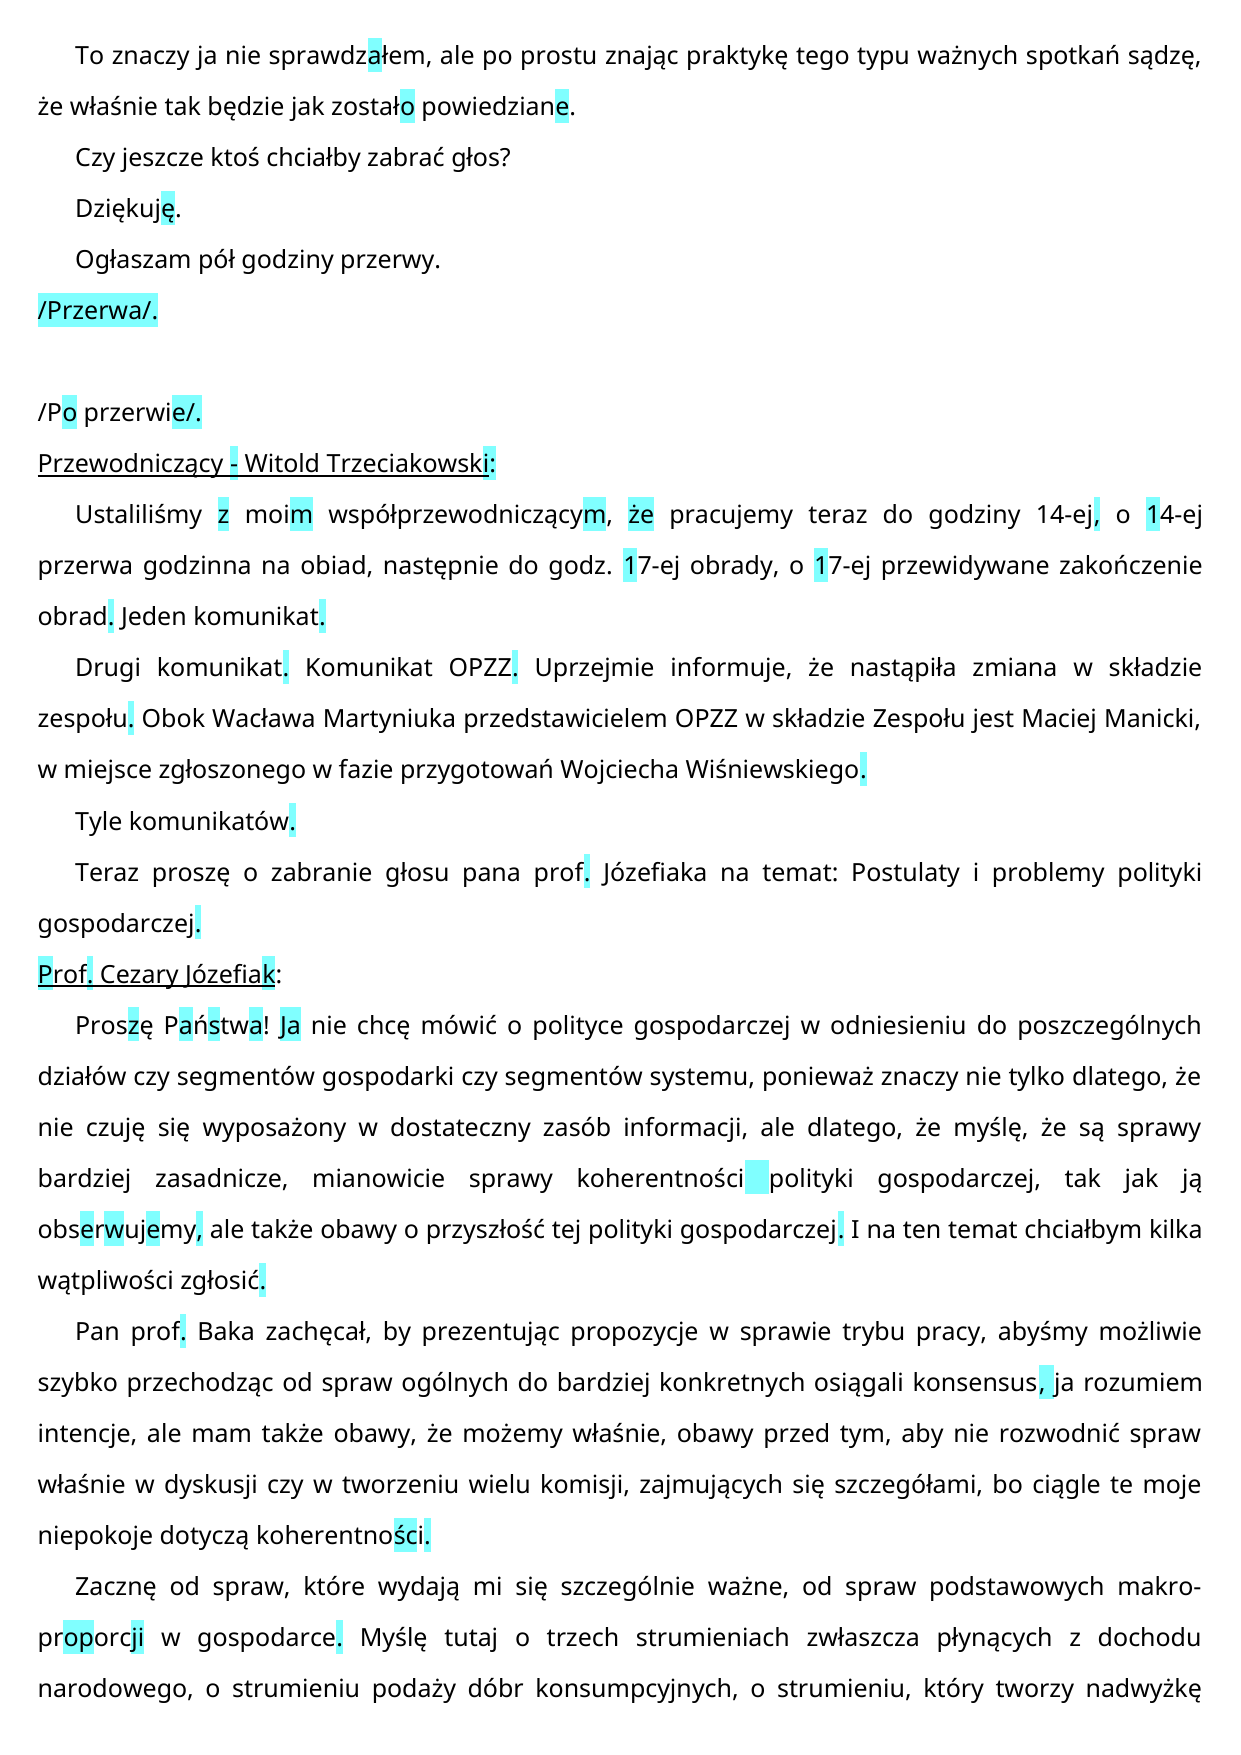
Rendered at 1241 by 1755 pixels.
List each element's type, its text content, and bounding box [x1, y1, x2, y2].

text /Po przerwie/. [37, 395, 1203, 429]
text /Przerwa/. [37, 293, 1203, 327]
text Dziękuję. [37, 191, 1203, 225]
text Pan prof. Baka zachęcał, by prezentując propozycje w sprawie trybu pracy, abyśmy możliwie szybko przechodząc od spraw ogólnych do bardziej konkretnych osiągali konsensus, ja rozumiem intencje, ale mam także obawy, że możemy właśnie, obawy przed tym, aby nie rozwodnić spraw właśnie w dyskusji czy w tworzeniu wielu komisji, zajmujących się szczegółami, bo ciągle te moje niepokoje dotyczą koherentności. [37, 1313, 1203, 1552]
text Proszę Państwa! Ja nie chcę mówić o polityce gospodarczej w odniesieniu do poszczególnych działów czy segmentów gospodarki czy segmentów systemu, ponieważ znaczy nie tylko dlatego, że nie czuję się wyposażony w dostateczny zasób informacji, ale dlatego, że myślę, że są sprawy bardziej zasadnicze, mianowicie sprawy koherentności polityki gospodarczej, tak jak ją obserwujemy, ale także obawy o przyszłość tej polityki gospodarczej. I na ten temat chciałbym kilka wątpliwości zgłosić. [37, 1007, 1203, 1297]
text Ustaliliśmy z moim współprzewodniczącym, że pracujemy teraz do godziny 14-ej, o 14-ej przerwa godzinna na obiad, następnie do godz. 17-ej obrady, o 17-ej przewidywane zakończenie obrad. Jeden komunikat. [37, 497, 1203, 633]
text Tyle komunikatów. [37, 803, 1203, 837]
text Czy jeszcze ktoś chciałby zabrać głos? [37, 139, 1203, 174]
text Przewodniczący - Witold Trzeciakowski: [37, 446, 1203, 480]
text Zacznę od spraw, które wydają mi się szczególnie ważne, od spraw podstawowych makro-proporcji w gospodarce. Myślę tutaj o trzech strumieniach zwłaszcza płynących z dochodu narodowego, o strumieniu podaży dóbr konsumpcyjnych, o strumieniu, który tworzy nadwyżkę [37, 1569, 1203, 1705]
text Teraz proszę o zabranie głosu pana prof. Józefiaka na temat: Postulaty i problemy polityki gospodarczej. [37, 854, 1203, 939]
text Ogłaszam pół godziny przerwy. [37, 242, 1203, 276]
text Prof. Cezary Józefiak: [37, 956, 1203, 990]
text Drugi komunikat. Komunikat OPZZ. Uprzejmie informuje, że nastąpiła zmiana w składzie zespołu. Obok Wacława Martyniuka przedstawicielem OPZZ w składzie Zespołu jest Maciej Manicki, w miejsce zgłoszonego w fazie przygotowań Wojciecha Wiśniewskiego. [37, 650, 1203, 786]
text To znaczy ja nie sprawdzałem, ale po prostu znając praktykę tego typu ważnych spotkań sądzę, że właśnie tak będzie jak zostało powiedziane. [37, 37, 1203, 123]
